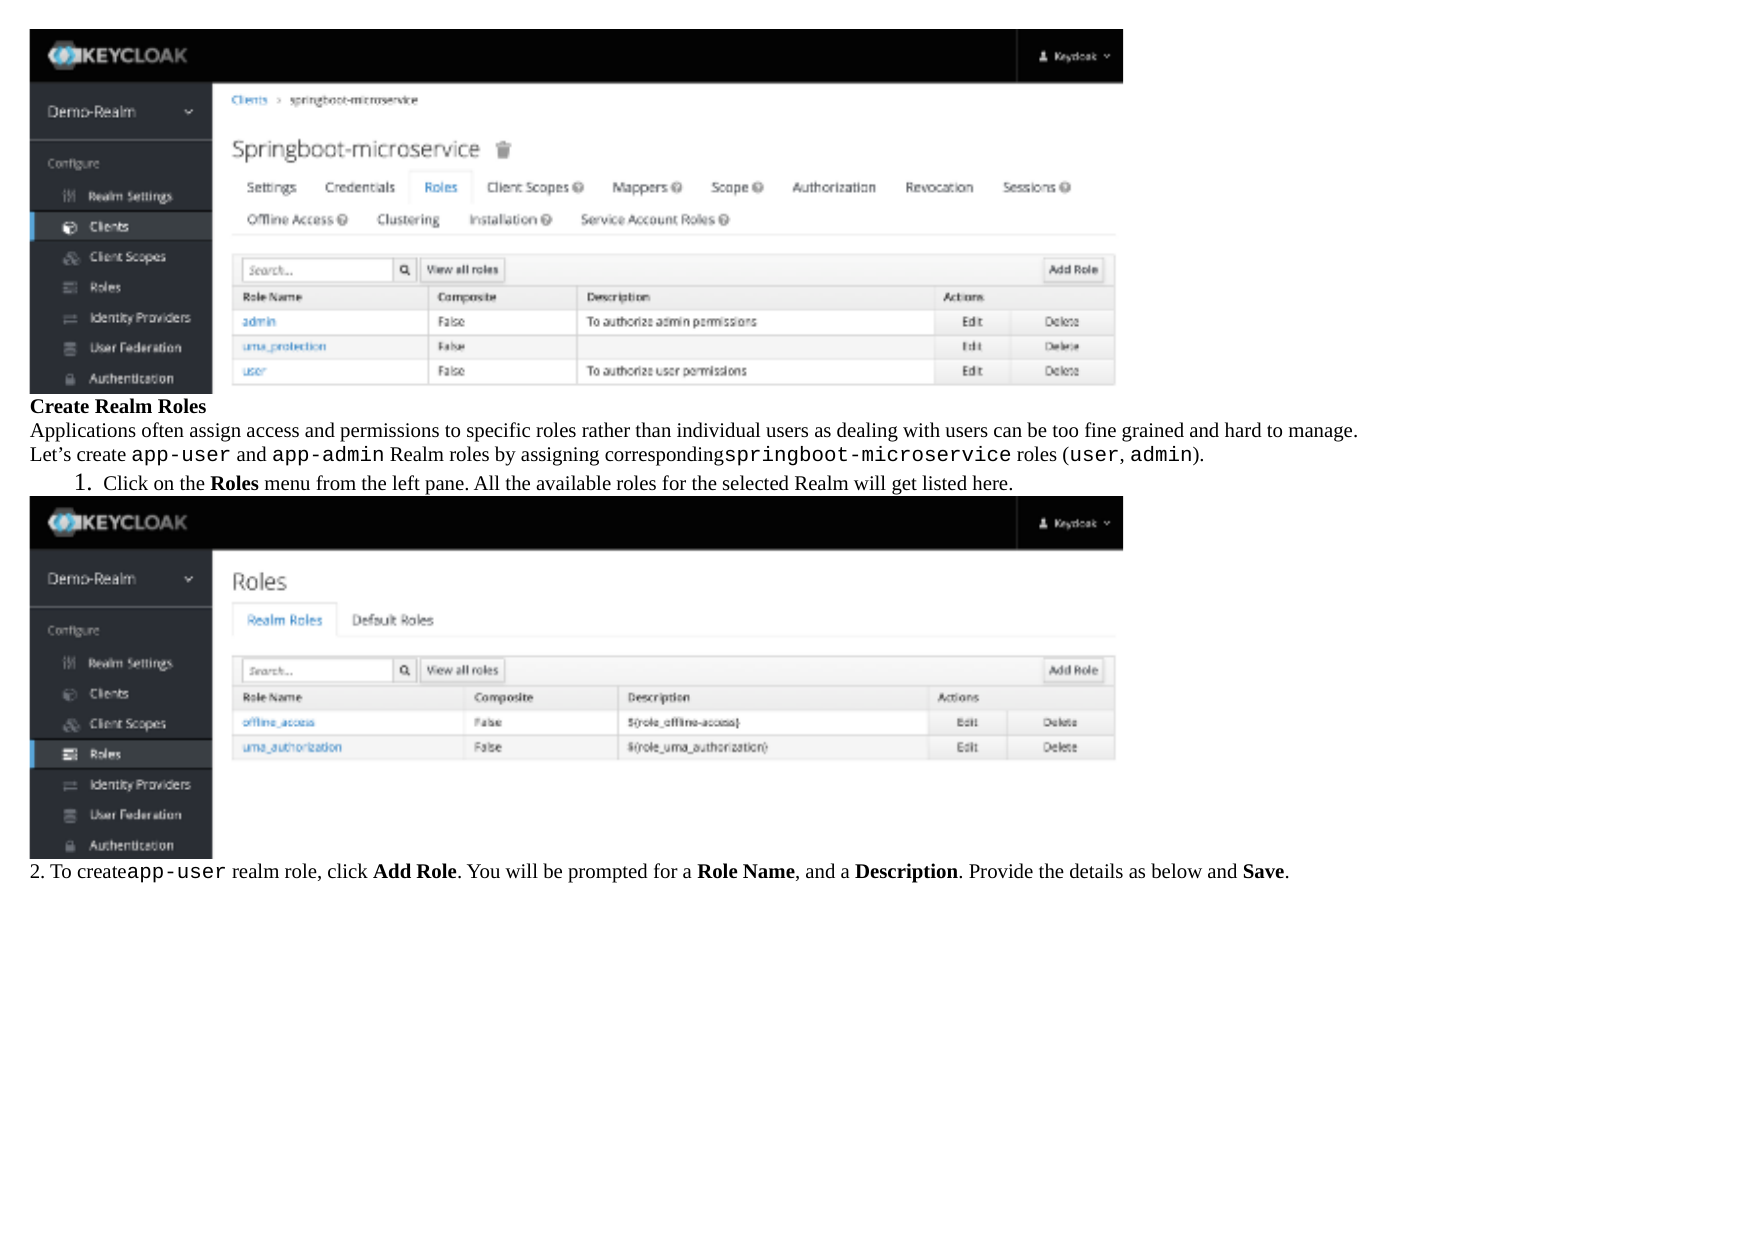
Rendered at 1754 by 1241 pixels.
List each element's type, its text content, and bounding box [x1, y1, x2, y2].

text Let’s create app-user and app-admin Realm roles by assigning correspondingspringboot-microservice roles (user, admin). [29, 442, 1724, 467]
picture [29, 496, 1124, 859]
picture [29, 29, 1124, 394]
text Create Realm Roles [29, 393, 1724, 418]
list Click on the Roles menu from the left pane. All the available roles for the selected Realm will get listed here. [74, 467, 1724, 496]
text 2. To createapp-user realm role, click Add Role. You will be prompted for a Role Name, and a Description. Provide the details as below and Save. [29, 859, 1724, 884]
text Applications often assign access and permissions to specific roles rather than individual users as dealing with users can be too fine grained and hard to manage. [29, 418, 1724, 442]
